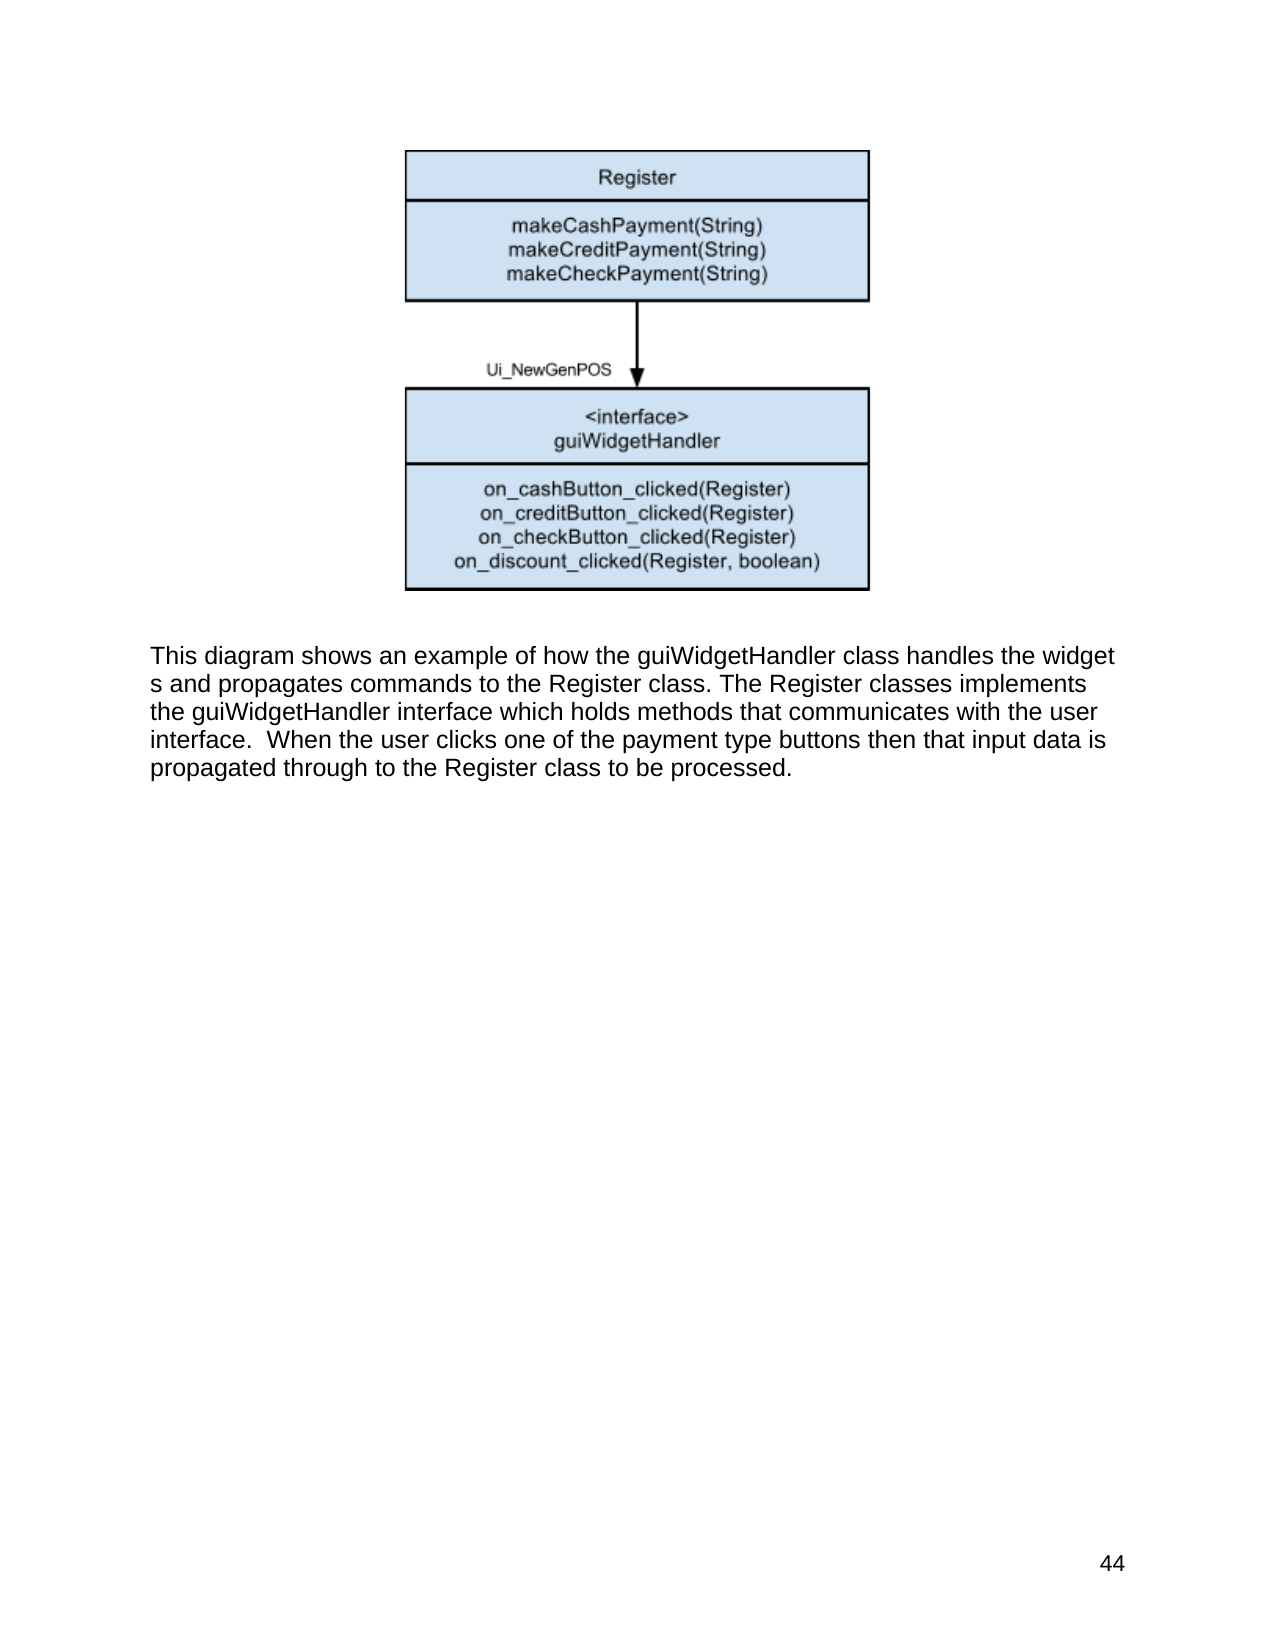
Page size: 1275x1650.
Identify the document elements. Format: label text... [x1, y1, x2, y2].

text This diagram shows an example of how the guiWidgetHandler class handles the widget s and propagates commands to the Register class. The Register classes implements the guiWidgetHandler interface which holds methods that communicates with the user interface. When the user clicks one of the payment type buttons then that input data is propagated through to the Register class to be processed. [150, 642, 1125, 781]
picture [404, 150, 871, 591]
